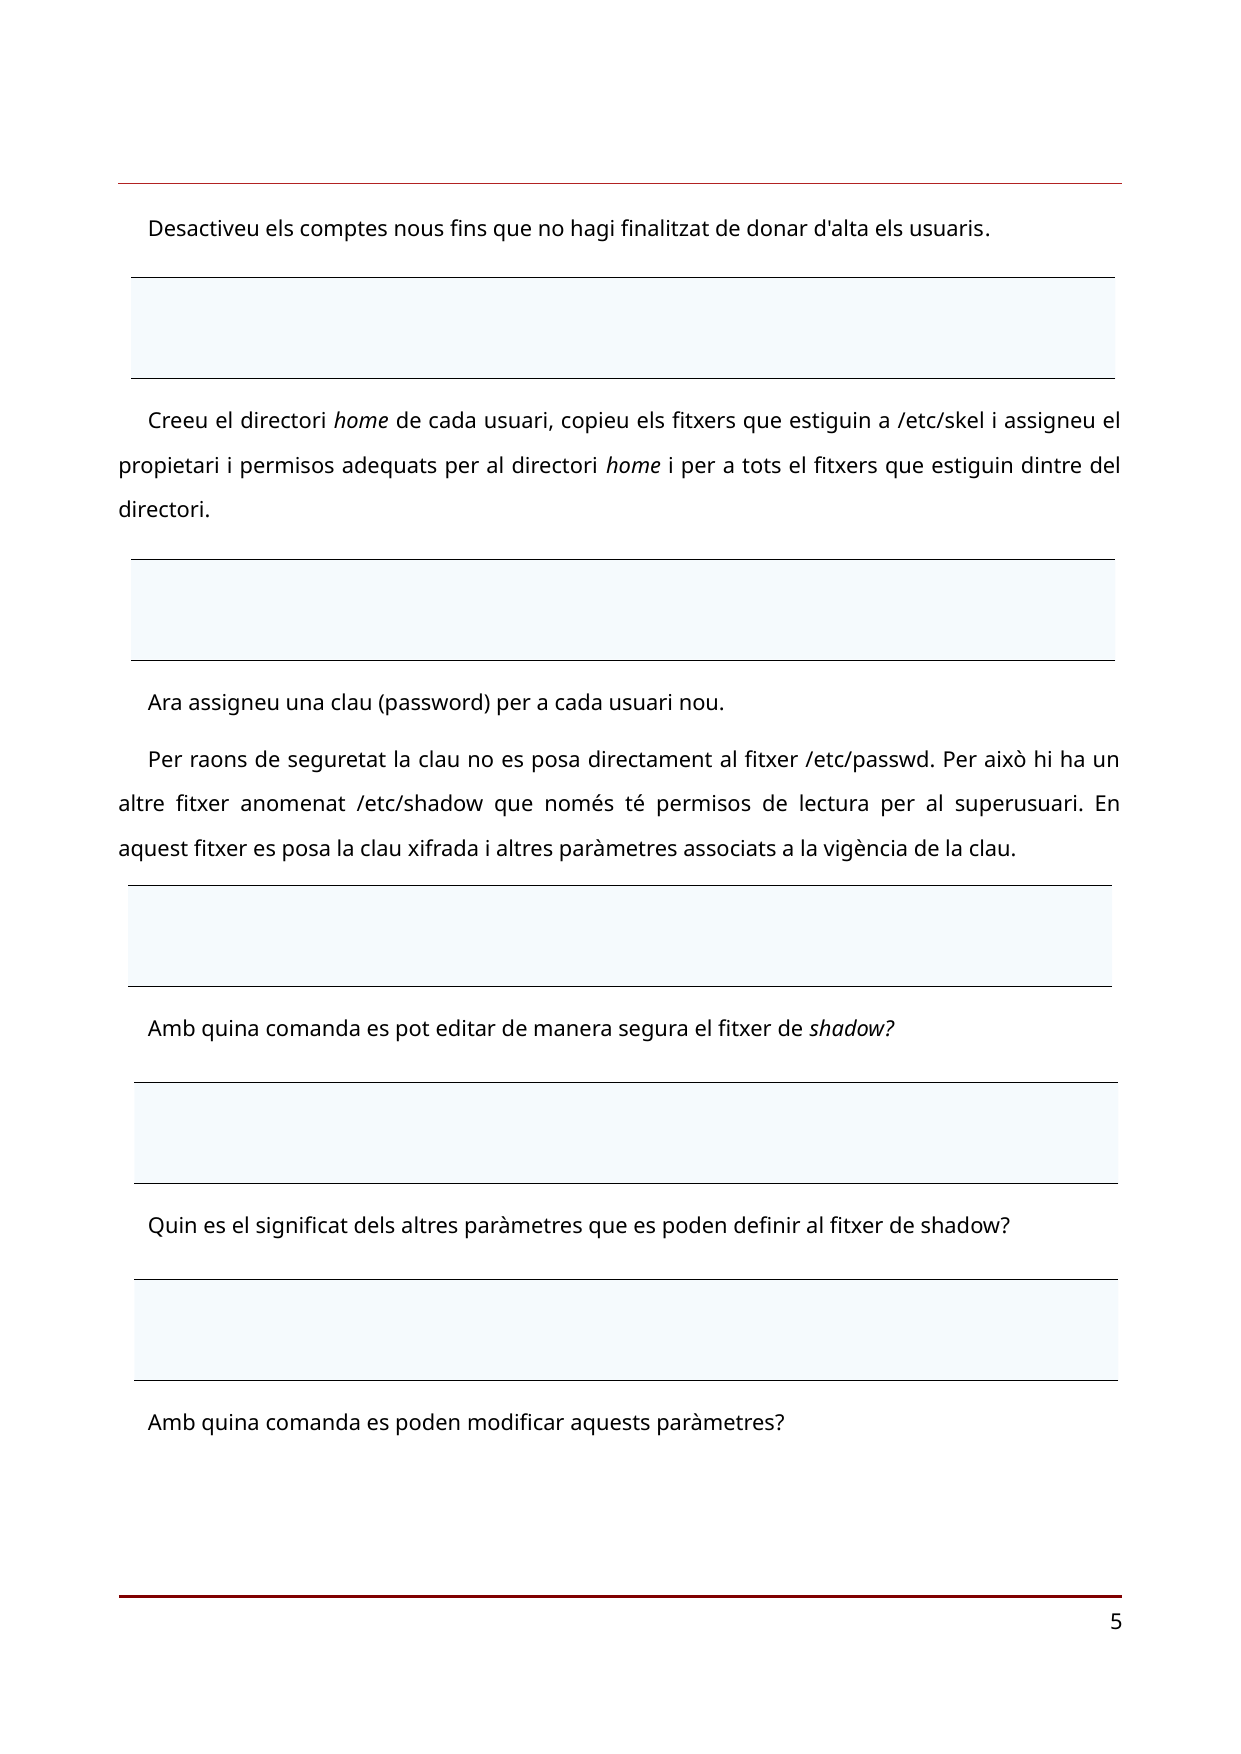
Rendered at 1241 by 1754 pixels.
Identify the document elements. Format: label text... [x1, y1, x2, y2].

text Quin es el significat dels altres paràmetres que es poden definir al fitxer de shadow? [118, 1070, 1122, 1240]
text Per raons de seguretat la clau no es posa directament al fitxer /etc/passwd. Per això hi ha un altre fitxer anomenat /etc/shadow que només té permisos de lectura per al superusuari. En aquest fitxer es posa la clau xifrada i altres paràmetres associats a la vigència de la clau. [118, 744, 1122, 863]
text Amb quina comanda es pot editar de manera segura el fitxer de shadow? [118, 890, 1122, 1043]
text Amb quina comanda es poden modificar aquests paràmetres? [118, 1267, 1122, 1437]
text Ara assigneu una clau (password) per a cada usuari nou. [118, 552, 1122, 716]
text Creeu el directori home de cada usuari, copieu els fitxers que estiguin a /etc/skel i assigneu el propietari i permisos adequats per al directori home i per a tots el fitxers que estiguin dintre del directori. [118, 270, 1122, 524]
text Desactiveu els comptes nous fins que no hagi finalitzat de donar d'alta els usuaris. [118, 213, 1122, 243]
